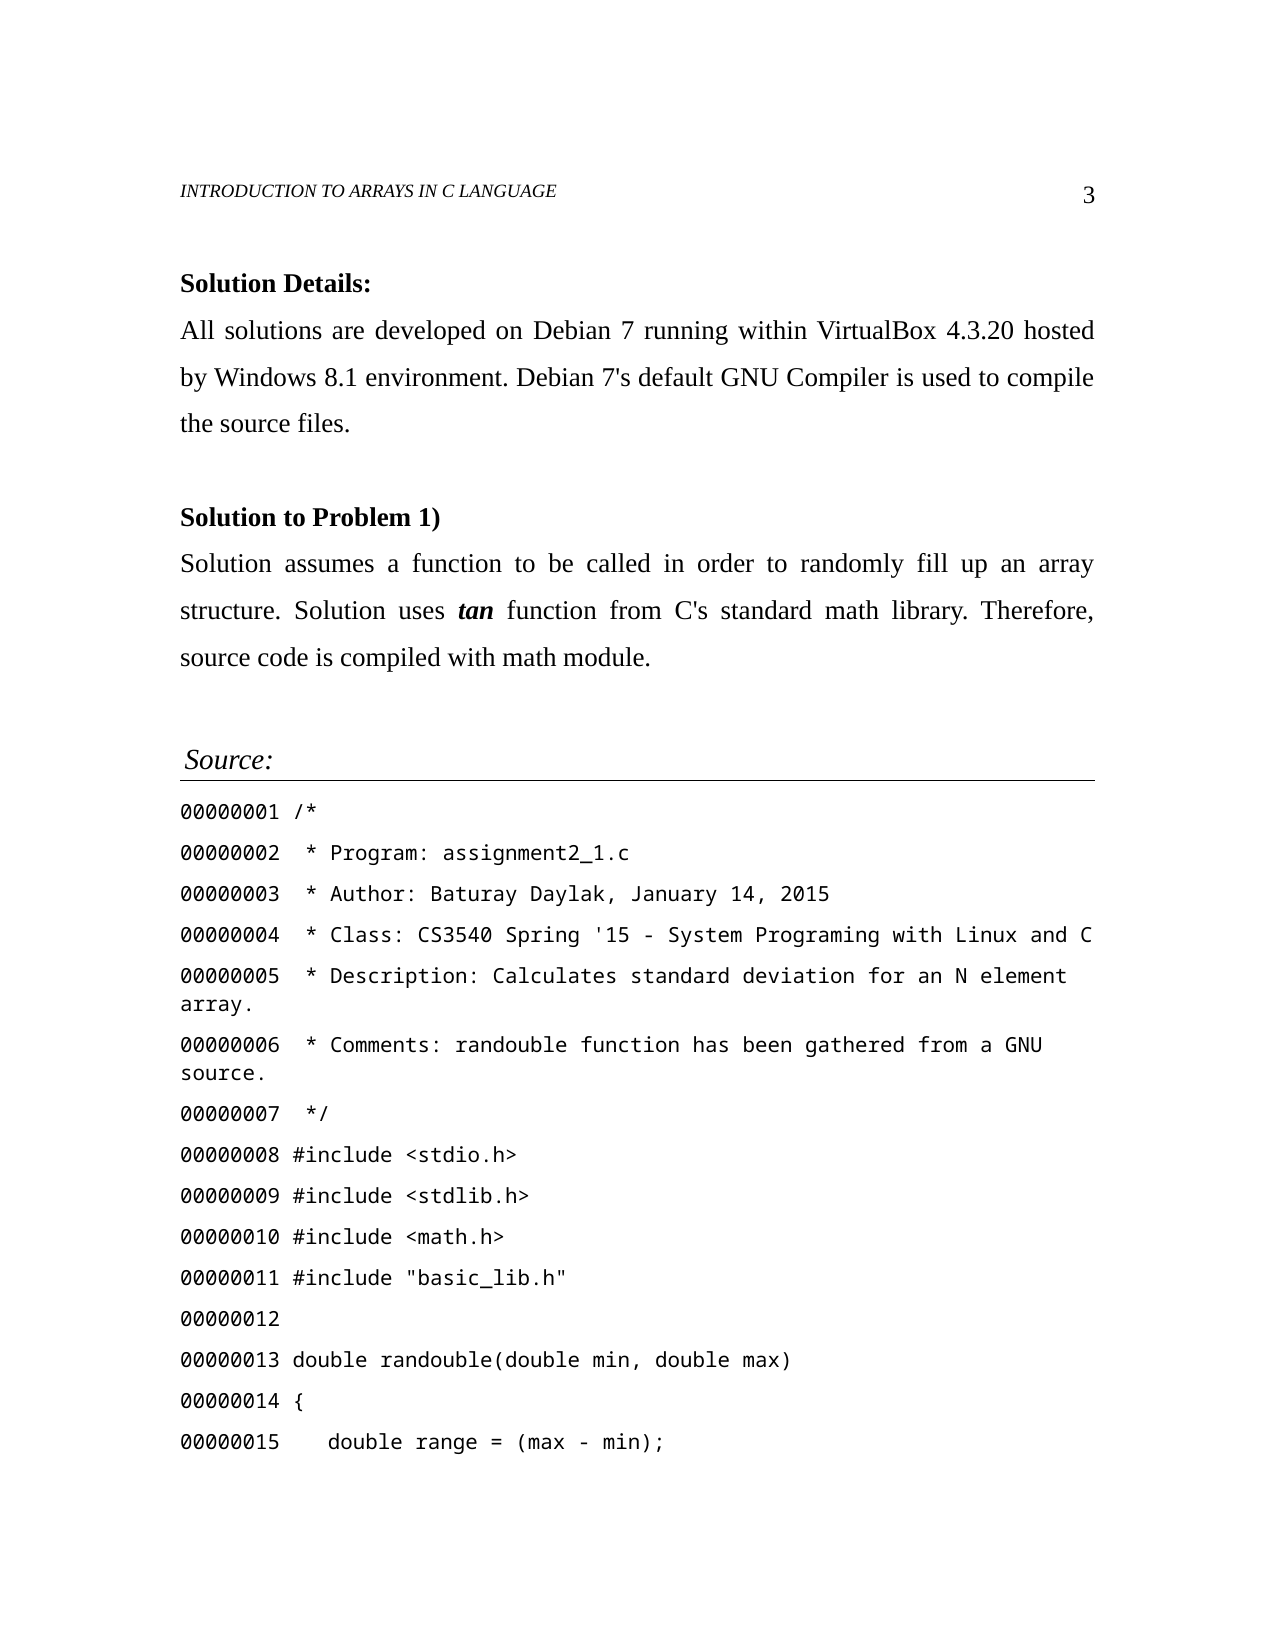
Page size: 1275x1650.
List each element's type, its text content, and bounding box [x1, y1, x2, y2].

text Solution to Problem 1) [180, 501, 1095, 532]
text 00000002 * Program: assignment2_1.c [180, 838, 1095, 866]
text 00000015 double range = (max - min); [180, 1427, 1095, 1455]
text 00000012 [180, 1304, 1095, 1333]
text Solution Details: [180, 267, 1095, 299]
text 00000003 * Author: Baturay Daylak, January 14, 2015 [180, 879, 1095, 907]
text 00000011 #include "basic_lib.h" [180, 1263, 1095, 1292]
text 00000007 */ [180, 1099, 1095, 1128]
text 00000013 double randouble(double min, double max) [180, 1345, 1095, 1373]
text 00000006 * Comments: randouble function has been gathered from a GNU source. [180, 1030, 1095, 1087]
text 00000014 { [180, 1386, 1095, 1414]
text 00000001 /* [180, 797, 1095, 825]
text 00000009 #include <stdlib.h> [180, 1181, 1095, 1210]
text 00000010 #include <math.h> [180, 1222, 1095, 1251]
text 00000004 * Class: CS3540 Spring '15 - System Programing with Linux and C [180, 920, 1095, 948]
text Source: [180, 738, 1095, 780]
text 00000008 #include <stdio.h> [180, 1140, 1095, 1169]
text All solutions are developed on Debian 7 running within VirtualBox 4.3.20 hosted by Windows 8.1 environment. Debian 7's default GNU Compiler is used to compile the source files. [180, 314, 1095, 439]
text Solution assumes a function to be called in order to randomly fill up an array structure. Solution uses tan function from C's standard math library. Therefore, source code is compiled with math module. [180, 547, 1095, 672]
text 00000005 * Description: Calculates standard deviation for an N element array. [180, 961, 1095, 1018]
